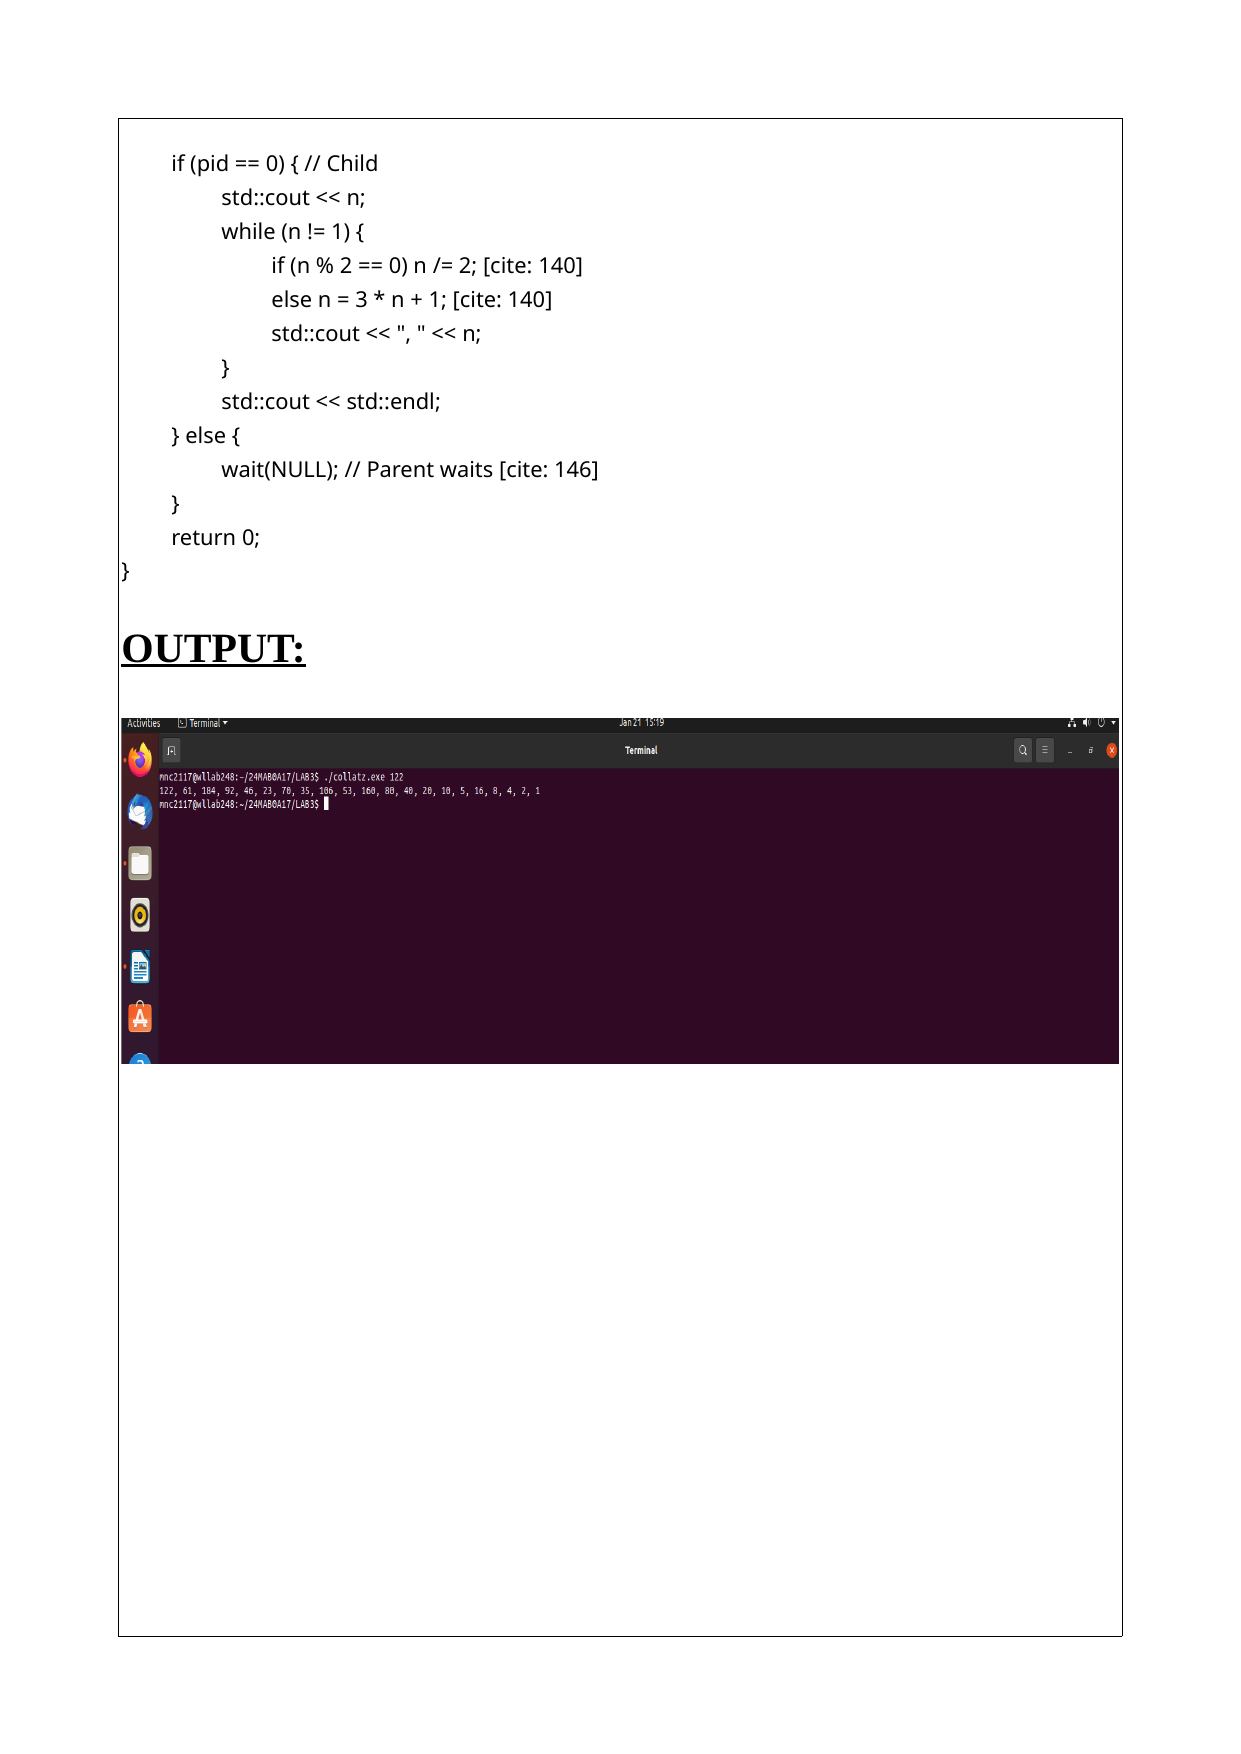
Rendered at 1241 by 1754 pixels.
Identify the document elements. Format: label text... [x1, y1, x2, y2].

picture [121, 718, 1119, 1064]
text else n = 3 * n + 1; [cite: 140] [121, 284, 1119, 314]
text } [121, 352, 1119, 382]
text while (n != 1) { [121, 216, 1119, 246]
text std::cout << std::endl; [121, 386, 1119, 416]
text std::cout << n; [121, 182, 1119, 212]
text wait(NULL); // Parent waits [cite: 146] [121, 454, 1119, 483]
text OUTPUT: [121, 623, 1119, 671]
text if (n % 2 == 0) n /= 2; [cite: 140] [121, 250, 1119, 280]
text } [121, 488, 1119, 517]
text return 0; [121, 522, 1119, 551]
text if (pid == 0) { // Child [121, 148, 1119, 178]
text std::cout << ", " << n; [121, 318, 1119, 348]
text } else { [121, 420, 1119, 449]
text } [121, 556, 1119, 585]
